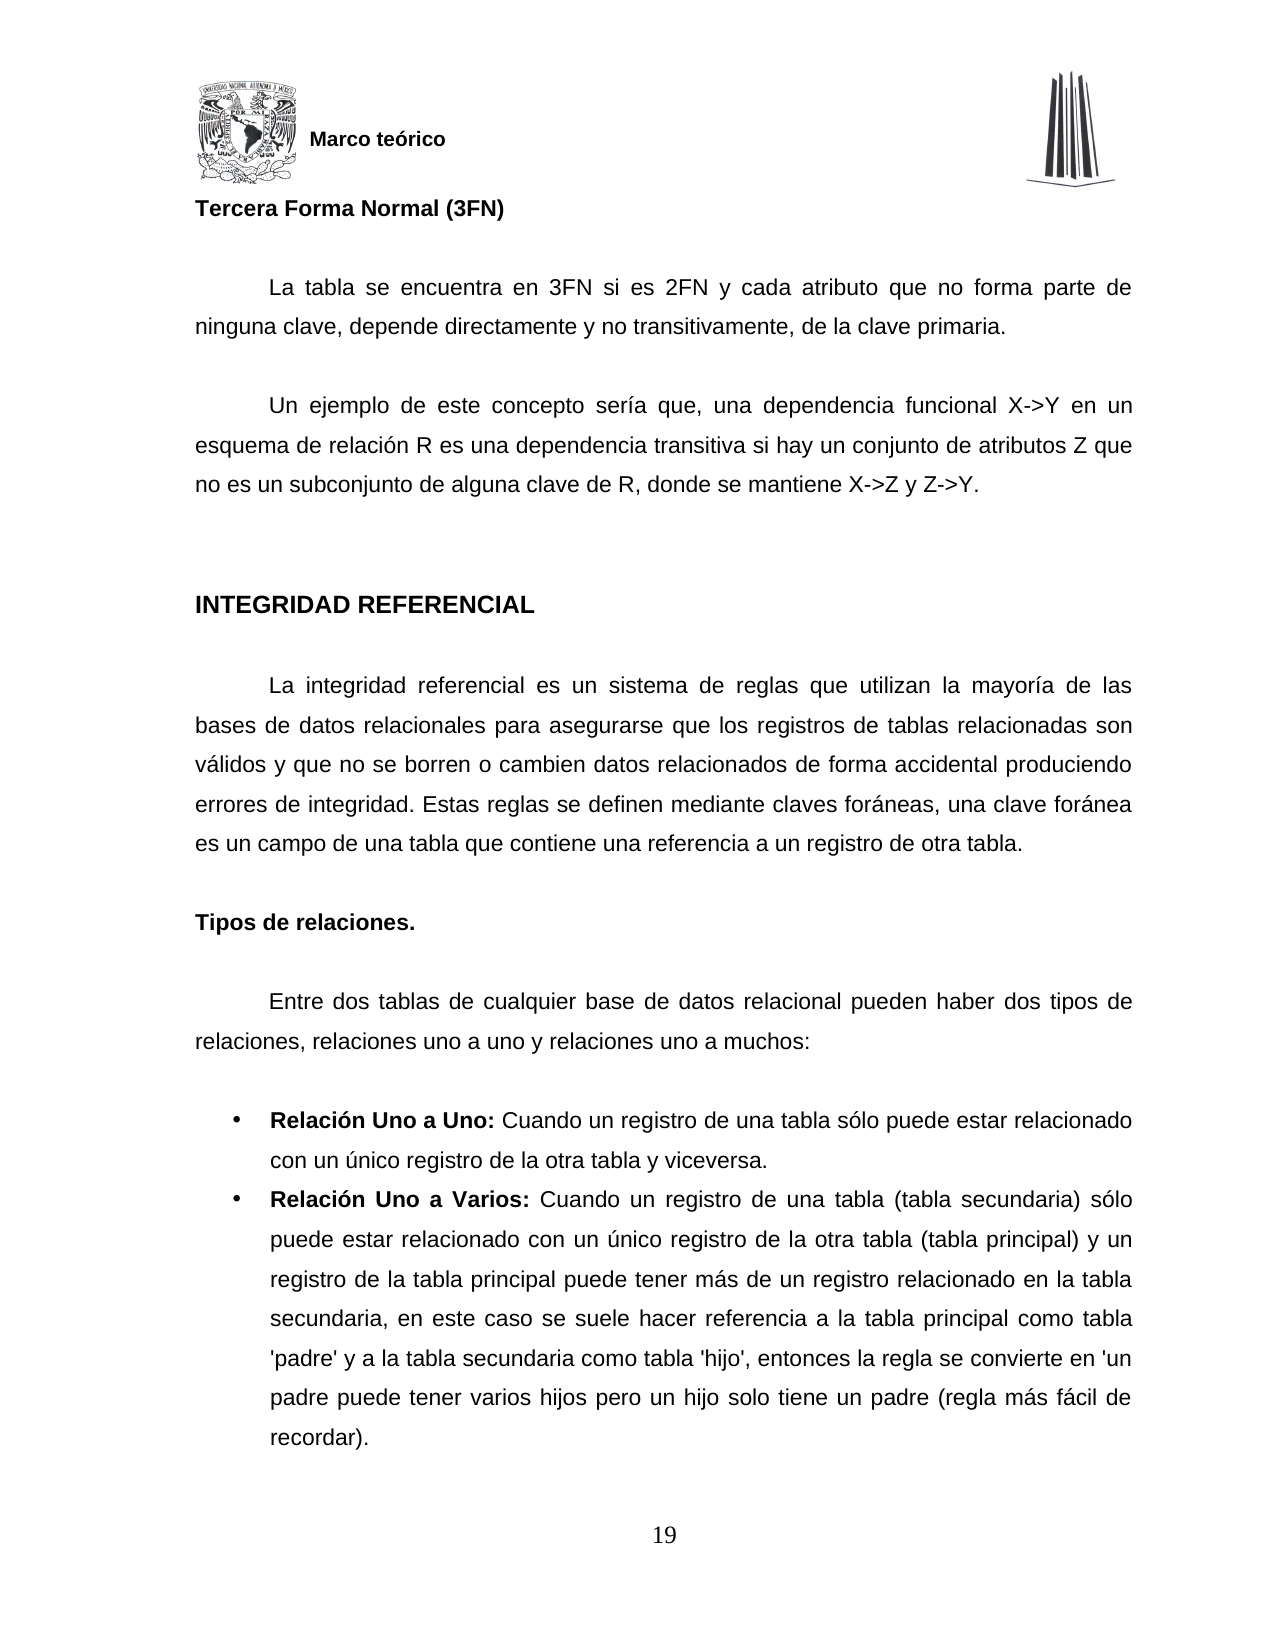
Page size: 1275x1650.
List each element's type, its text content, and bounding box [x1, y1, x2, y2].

text Entre dos tablas de cualquier base de datos relacional pueden haber dos tipos de relaciones, relaciones uno a uno y relaciones uno a muchos: [195, 988, 1133, 1054]
text Un ejemplo de este concepto sería que, una dependencia funcional X->Y en un esquema de relación R es una dependencia transitiva si hay un conjunto de atributos Z que no es un subconjunto de alguna clave de R, donde se mantiene X->Z y Z->Y. [195, 392, 1133, 498]
picture [1020, 65, 1122, 193]
list Relación Uno a Varios: Cuando un registro de una tabla (tabla secundaria) sólo puede estar relacionado con un único registro de la otra tabla (tabla principal) y un registro de la tabla principal puede tener más de un registro relacionado en la tabla secundaria, en este caso se suele hacer referencia a la tabla principal como tabla 'padre' y a la tabla secundaria como tabla 'hijo', entonces la regla se convierte en 'un padre puede tener varios hijos pero un hijo solo tiene un padre (regla más fácil de recordar). [232, 1186, 1133, 1450]
text Tercera Forma Normal (3FN) [195, 195, 1133, 221]
text Tipos de relaciones. [195, 909, 1133, 936]
text La integridad referencial es un sistema de reglas que utilizan la mayoría de las bases de datos relacionales para asegurarse que los registros de tablas relacionadas son válidos y que no se borren o cambien datos relacionados de forma accidental produciendo errores de integridad. Estas reglas se definen mediante claves foráneas, una clave foránea es un campo de una tabla que contiene una referencia a un registro de otra tabla. [195, 672, 1133, 857]
text INTEGRIDAD REFERENCIAL [195, 590, 1133, 618]
list Relación Uno a Uno: Cuando un registro de una tabla sólo puede estar relacionado con un único registro de la otra tabla y viceversa. [232, 1107, 1133, 1173]
text La tabla se encuentra en 3FN si es 2FN y cada atributo que no forma parte de ninguna clave, depende directamente y no transitivamente, de la clave primaria. [195, 274, 1133, 340]
